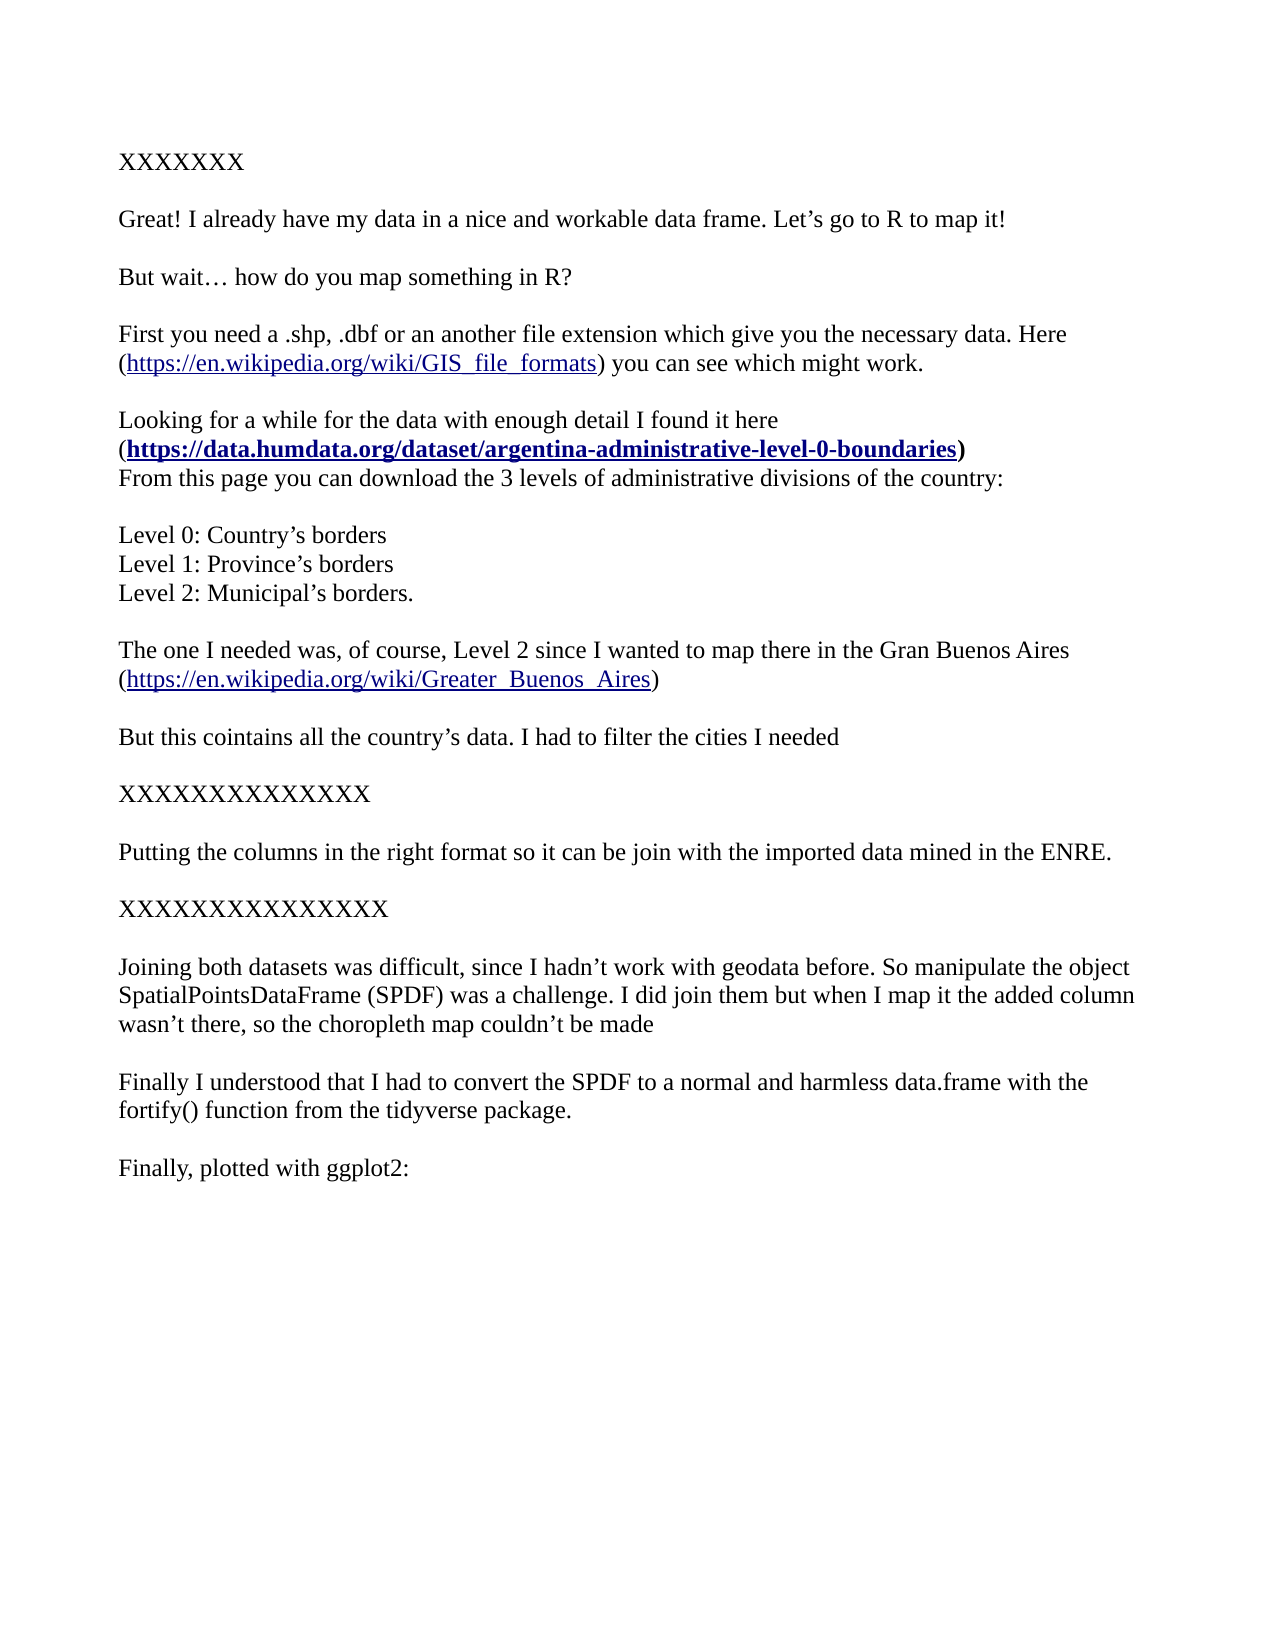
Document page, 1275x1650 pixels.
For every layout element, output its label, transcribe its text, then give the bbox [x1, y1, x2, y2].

text XXXXXXXXXXXXXXX [118, 894, 1157, 923]
text Joining both datasets was difficult, since I hadn’t work with geodata before. So manipulate the object SpatialPointsDataFrame (SPDF) was a challenge. I did join them but when I map it the added column wasn’t there, so the choropleth map couldn’t be made [118, 952, 1157, 1038]
text From this page you can download the 3 levels of administrative divisions of the country: [118, 463, 1157, 492]
text XXXXXXXXXXXXXX [118, 779, 1157, 808]
text But this cointains all the country’s data. I had to filter the cities I needed [118, 722, 1157, 751]
text XXXXXXX [118, 147, 1157, 204]
text Level 1: Province’s borders [118, 549, 1157, 578]
text Great! I already have my data in a nice and workable data frame. Let’s go to R to map it! [118, 204, 1157, 233]
text Finally, plotted with ggplot2: [118, 1153, 1157, 1182]
text Level 0: Country’s borders [118, 521, 1157, 549]
text Looking for a while for the data with enough detail I found it here (https://data.humdata.org/dataset/argentina-administrative-level-0-boundaries) [118, 377, 1157, 463]
text The one I needed was, of course, Level 2 since I wanted to map there in the Gran Buenos Aires (https://en.wikipedia.org/wiki/Greater_Buenos_Aires) [118, 636, 1157, 693]
text Level 2: Municipal’s borders. [118, 578, 1157, 607]
text Finally I understood that I had to convert the SPDF to a normal and harmless data.frame with the fortify() function from the tidyverse package. [118, 1067, 1157, 1124]
text Putting the columns in the right format so it can be join with the imported data mined in the ENRE. [118, 837, 1157, 866]
text First you need a .shp, .dbf or an another file extension which give you the necessary data. Here (https://en.wikipedia.org/wiki/GIS_file_formats) you can see which might work. [118, 319, 1157, 377]
text But wait… how do you map something in R? [118, 262, 1157, 291]
